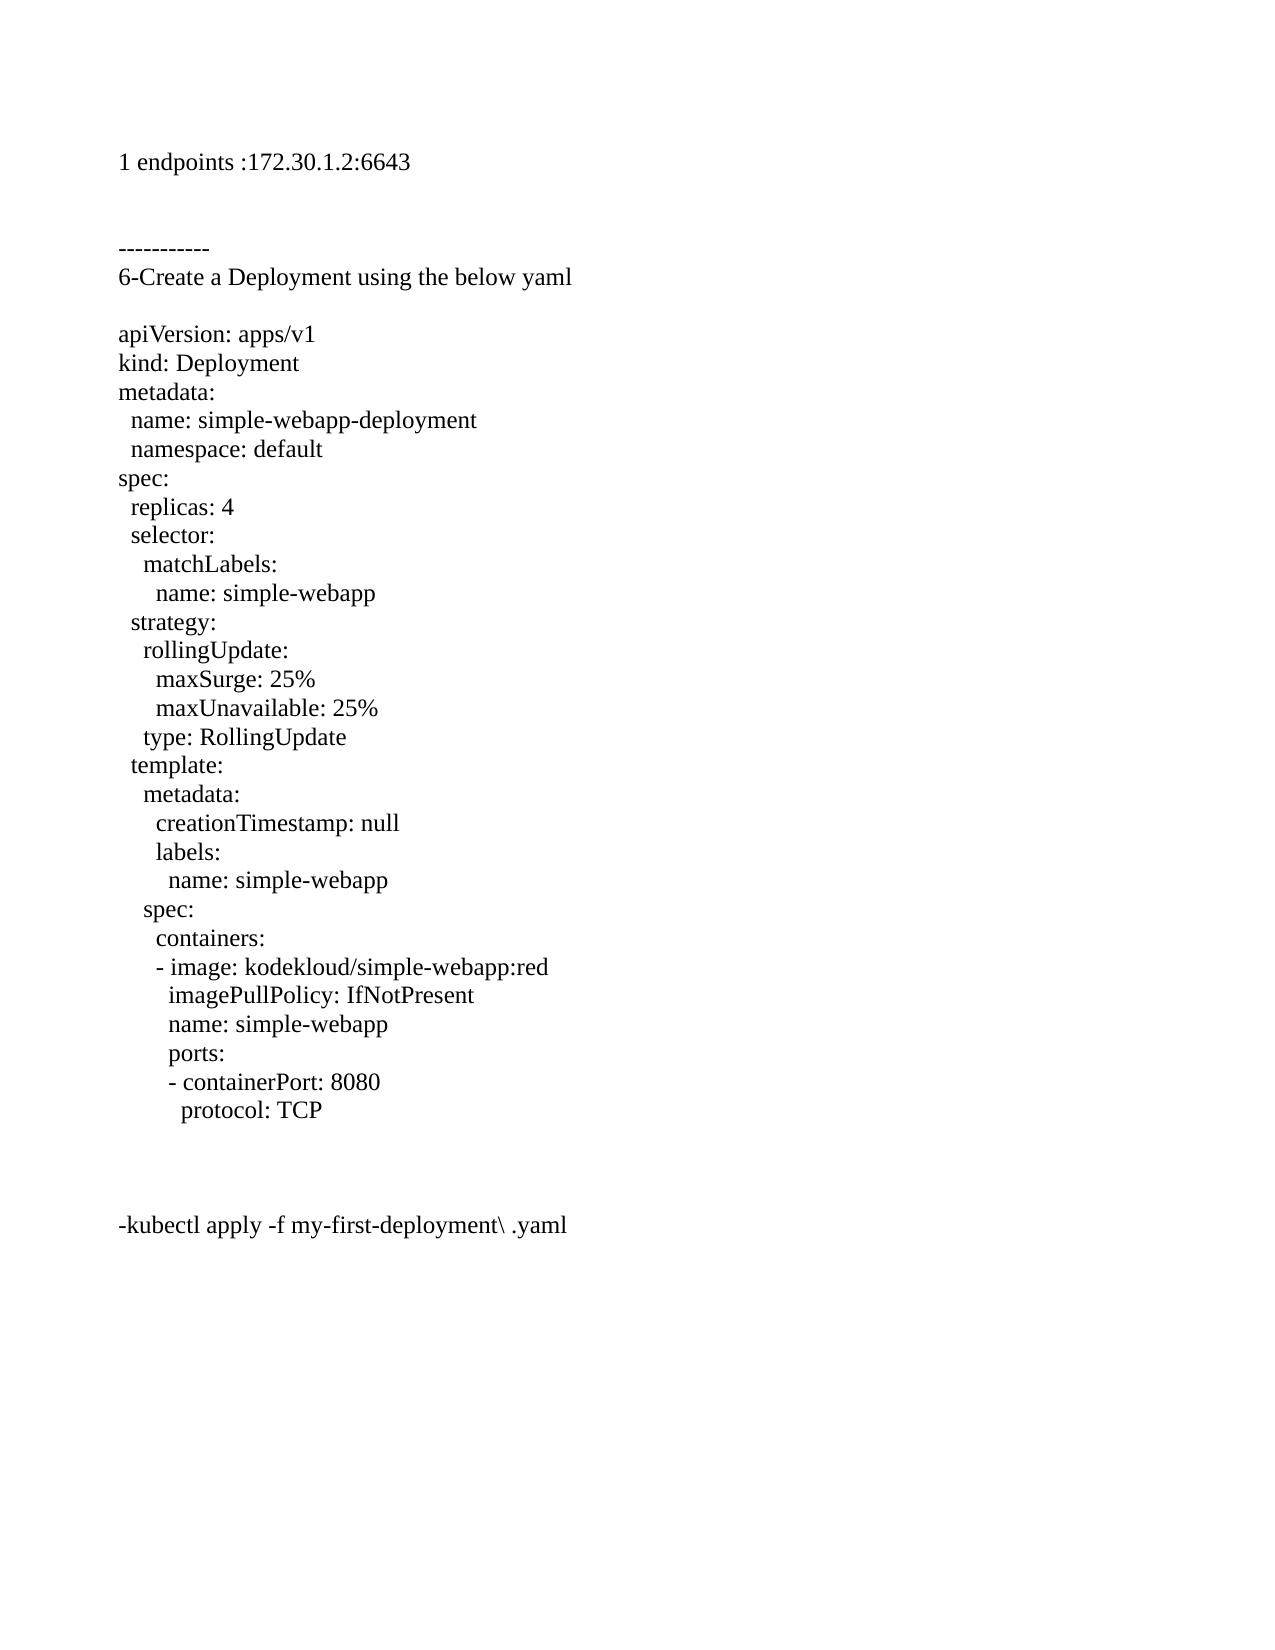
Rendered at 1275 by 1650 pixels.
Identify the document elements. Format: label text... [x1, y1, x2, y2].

text spec: [118, 463, 1157, 492]
text ----------- [118, 233, 1157, 262]
text name: simple-webapp [118, 866, 1157, 894]
text name: simple-webapp [118, 578, 1157, 607]
text replicas: 4 [118, 492, 1157, 521]
text maxUnavailable: 25% [118, 693, 1157, 722]
text metadata: [118, 779, 1157, 808]
text metadata: [118, 377, 1157, 406]
text maxSurge: 25% [118, 664, 1157, 693]
text imagePullPolicy: IfNotPresent [118, 981, 1157, 1009]
text name: simple-webapp-deployment [118, 406, 1157, 434]
text protocol: TCP [118, 1096, 1157, 1124]
text template: [118, 751, 1157, 779]
text creationTimestamp: null [118, 808, 1157, 837]
text - containerPort: 8080 [118, 1067, 1157, 1096]
text selector: [118, 521, 1157, 549]
text spec: [118, 894, 1157, 923]
text matchLabels: [118, 549, 1157, 578]
text ports: [118, 1038, 1157, 1067]
text - image: kodekloud/simple-webapp:red [118, 952, 1157, 981]
text apiVersion: apps/v1 [118, 319, 1157, 348]
text labels: [118, 837, 1157, 866]
text containers: [118, 923, 1157, 952]
text kind: Deployment [118, 348, 1157, 377]
text name: simple-webapp [118, 1009, 1157, 1038]
text 1 endpoints :172.30.1.2:6643 [118, 147, 1157, 176]
text rollingUpdate: [118, 636, 1157, 664]
text namespace: default [118, 434, 1157, 463]
text strategy: [118, 607, 1157, 636]
text type: RollingUpdate [118, 722, 1157, 751]
text 6-Create a Deployment using the below yaml [118, 262, 1157, 291]
text -kubectl apply -f my-first-deployment\ .yaml [118, 1211, 1157, 1239]
